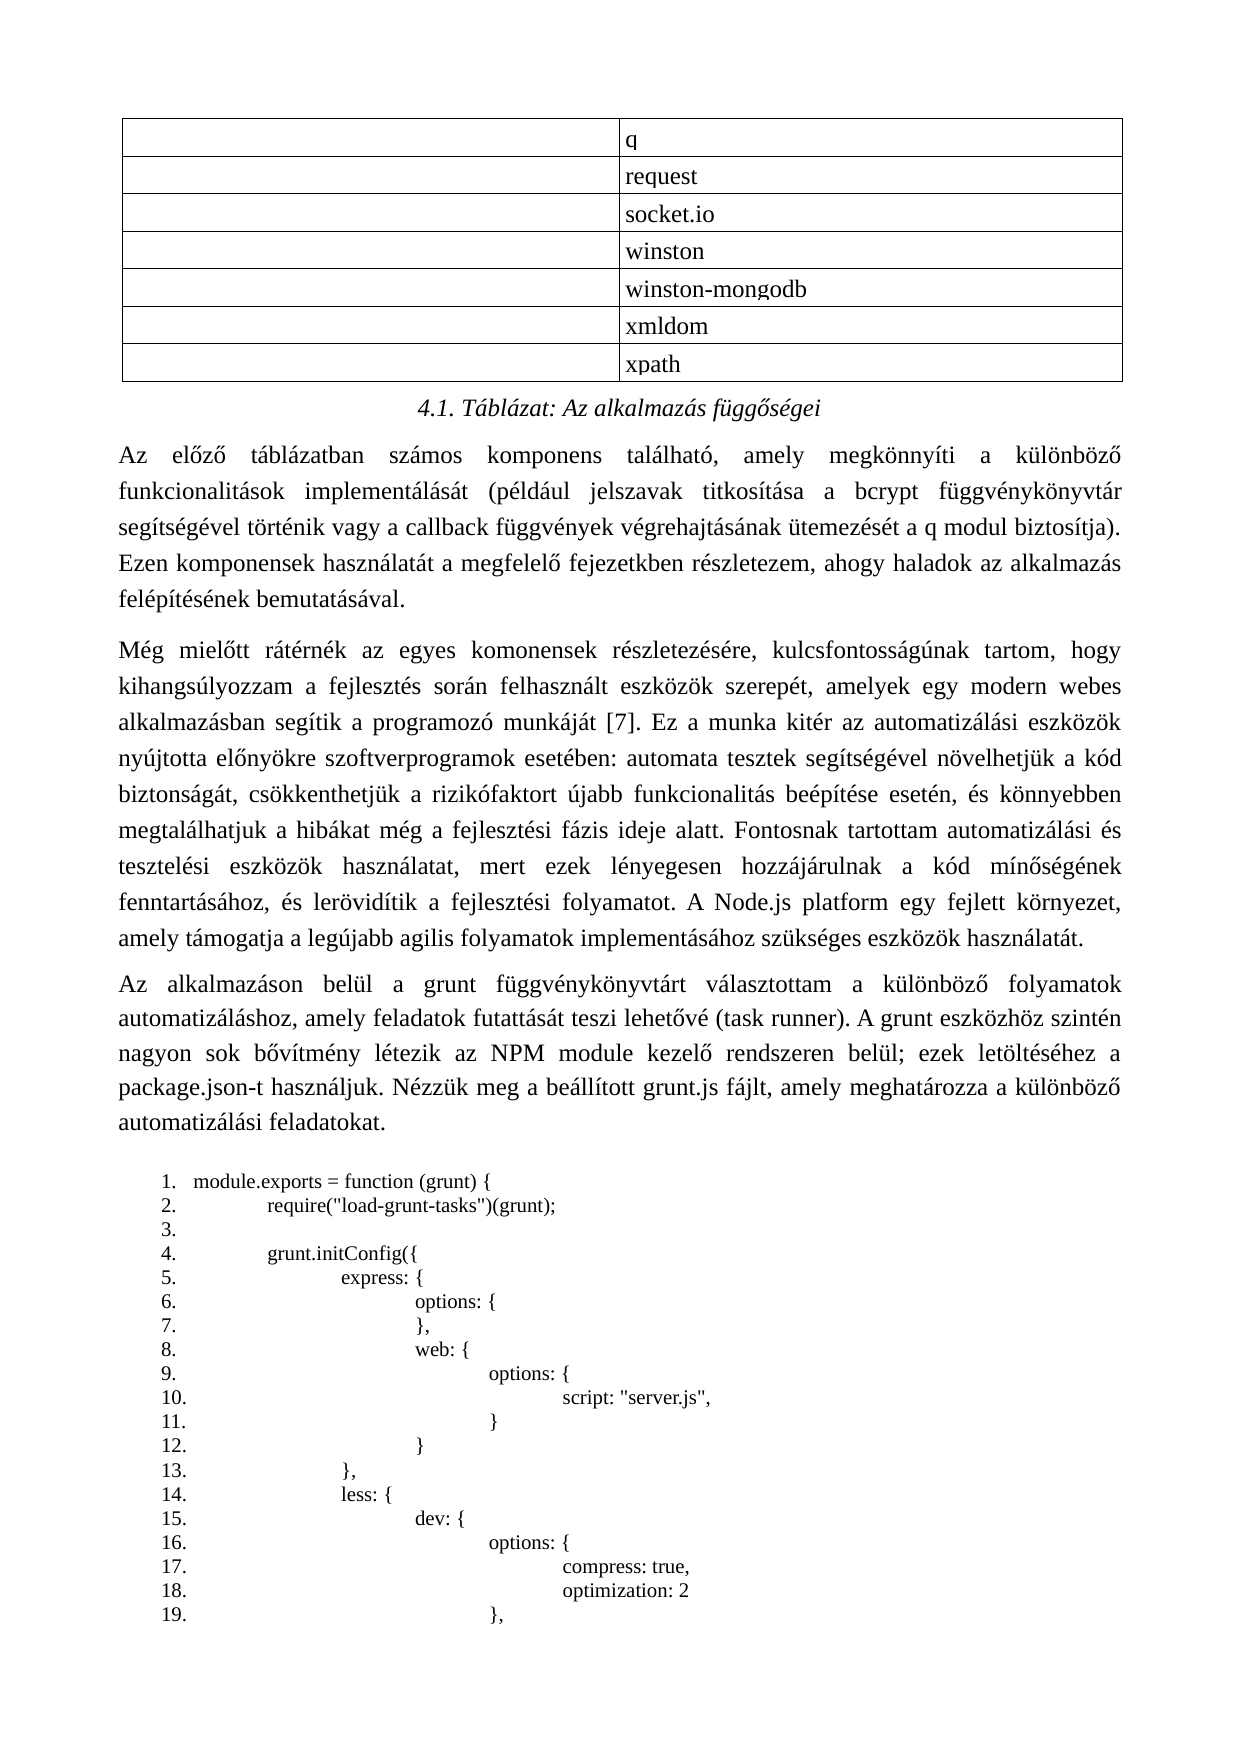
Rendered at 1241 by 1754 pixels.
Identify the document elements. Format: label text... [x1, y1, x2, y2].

list optimization: 2 [156, 1581, 1122, 1602]
list options: { [156, 1292, 1122, 1313]
table_cell winston-mongodb [620, 269, 1122, 306]
table_cell [123, 232, 619, 268]
table_cell xpath [620, 344, 1122, 381]
table_cell q [620, 119, 1122, 156]
list require("load-grunt-tasks")(grunt); [156, 1196, 1122, 1217]
list less: { [156, 1484, 1122, 1505]
title Az alkalmazáson belül a grunt függvénykönyvtárt választottam a különböző folyamatok automatizáláshoz, amely feladatok futattását teszi lehetővé (task runner). A grunt eszközhöz szintén nagyon sok bővítmény létezik az NPM module kezelő rendszeren belül; ezek letöltéséhez a package.json-t használjuk. Nézzük meg a beállított grunt.js fájlt, amely meghatározza a különböző automatizálási feladatokat. [118, 969, 1122, 1136]
table_cell [123, 194, 619, 231]
list dev: { [156, 1508, 1122, 1529]
table_cell [123, 344, 619, 381]
list options: { [156, 1532, 1122, 1553]
list options: { [156, 1364, 1122, 1385]
list web: { [156, 1340, 1122, 1361]
table_cell [123, 119, 619, 156]
table_cell [123, 307, 619, 343]
table_cell request [620, 157, 1122, 193]
list compress: true, [156, 1556, 1122, 1577]
list }, [156, 1460, 1122, 1481]
list }, [156, 1316, 1122, 1337]
list express: { [156, 1268, 1122, 1289]
table_cell xmldom [620, 307, 1122, 343]
table_cell [123, 157, 619, 193]
text 4.1. Táblázat: Az alkalmazás függőségei [118, 393, 1122, 422]
table_cell [123, 269, 619, 306]
list } [156, 1436, 1122, 1457]
text Az előző táblázatban számos komponens található, amely megkönnyíti a különböző funkcionalitások implementálását (például jelszavak titkosítása a bcrypt függvénykönyvtár segítségével történik vagy a callback függvények végrehajtásának ütemezését a q modul biztosítja). Ezen komponensek használatát a megfelelő fejezetkben részletezem, ahogy haladok az alkalmazás felépítésének bemutatásával. [118, 434, 1122, 615]
text Még mielőtt rátérnék az egyes komonensek részletezésére, kulcsfontosságúnak tartom, hogy kihangsúlyozzam a fejlesztés során felhasznált eszközök szerepét, amelyek egy modern webes alkalmazásban segítik a programozó munkáját [7]. Ez a munka kitér az automatizálási eszközök nyújtotta előnyökre szoftverprogramok esetében: automata tesztek segítségével növelhetjük a kód biztonságát, csökkenthetjük a rizikófaktort újabb funkcionalitás beépítése esetén, és könnyebben megtalálhatjuk a hibákat még a fejlesztési fázis ideje alatt. Fontosnak tartottam automatizálási és tesztelési eszközök használatat, mert ezek lényegesen hozzájárulnak a kód mínőségének fenntartásához, és lerövidítik a fejlesztési folyamatot. A Node.js platform egy fejlett környezet, amely támogatja a legújabb agilis folyamatok implementásához szükséges eszközök használatát. [118, 630, 1122, 954]
list } [156, 1412, 1122, 1433]
table_cell socket.io [620, 194, 1122, 231]
list module.exports = function (grunt) { [156, 1171, 1122, 1192]
list }, [156, 1604, 1122, 1626]
list script: "server.js", [156, 1388, 1122, 1409]
list grunt.initConfig({ [156, 1244, 1122, 1265]
table_cell winston [620, 232, 1122, 268]
